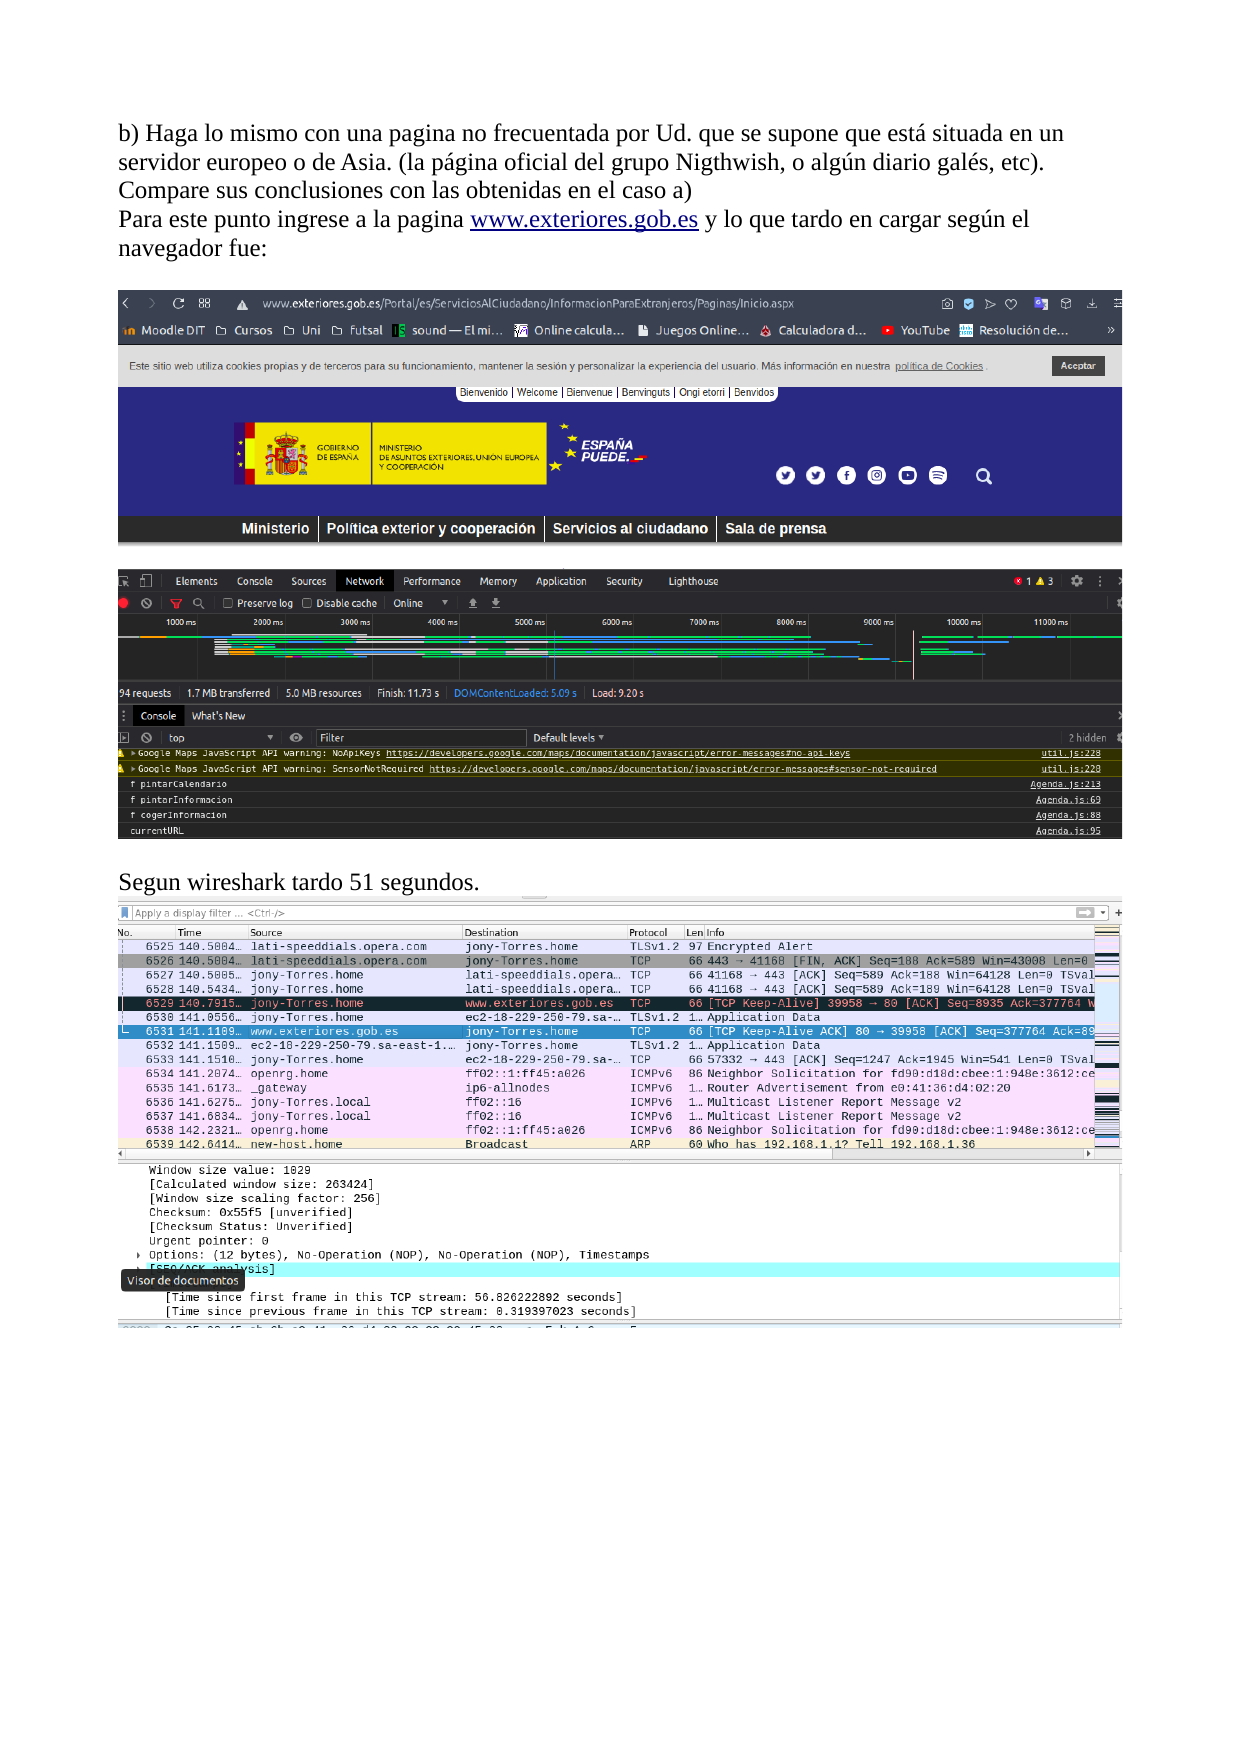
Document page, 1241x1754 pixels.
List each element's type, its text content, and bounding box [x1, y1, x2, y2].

text Compare sus conclusiones con las obtenidas en el caso a) [118, 176, 1122, 204]
text Para este punto ingrese a la pagina www.exteriores.gob.es y lo que tardo en cargar según el navegador fue: [118, 204, 1122, 262]
text b) Haga lo mismo con una pagina no frecuentada por Ud. que se supone que está situada en un servidor europeo o de Asia. (la página oficial del grupo Nigthwish, o algún diario galés, etc). [118, 118, 1122, 176]
picture [118, 290, 1123, 839]
picture [118, 896, 1123, 1328]
text Segun wireshark tardo 51 segundos. [118, 839, 1122, 896]
